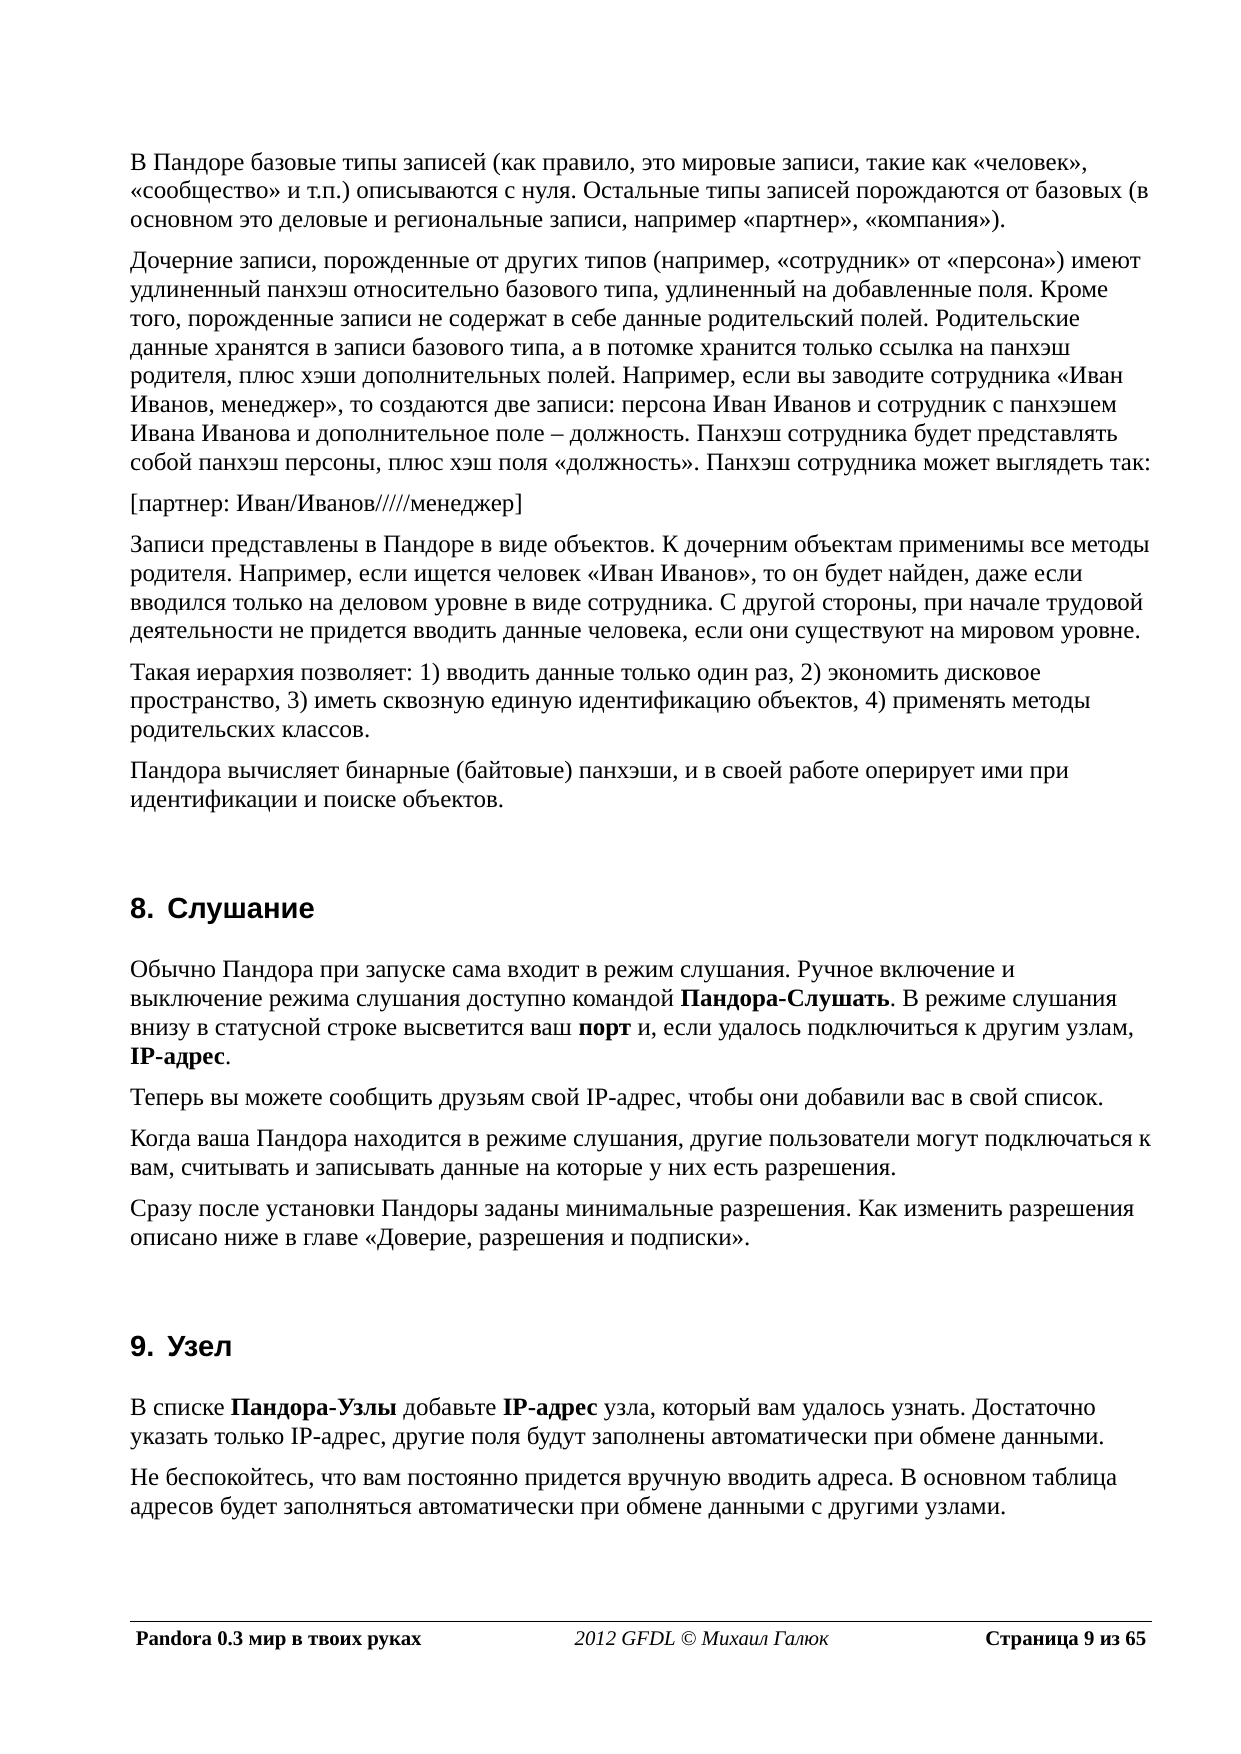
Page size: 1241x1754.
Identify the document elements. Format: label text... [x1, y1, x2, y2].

text [партнер: Иван/Иванов/////менеджер] [130, 488, 1152, 517]
text Пандора вычисляет бинарные (байтовые) панхэши, и в своей работе оперирует ими при идентификации и поиске объектов. [130, 756, 1152, 813]
text Не беспокойтесь, что вам постоянно придется вручную вводить адреса. В основном таблица адресов будет заполняться автоматически при обмене данными с другими узлами. [130, 1462, 1152, 1520]
subtitle Узел [130, 1329, 1152, 1362]
text Обычно Пандора при запуске сама входит в режим слушания. Ручное включение и выключение режима слушания доступно командой Пандора-Слушать. В режиме слушания внизу в статусной строке высветится ваш порт и, если удалось подключиться к другим узлам, IP-адрес. [130, 954, 1152, 1069]
text В Пандоре базовые типы записей (как правило, это мировые записи, такие как «человек», «сообщество» и т.п.) описываются с нуля. Остальные типы записей порождаются от базовых (в основном это деловые и региональные записи, например «партнер», «компания»). [130, 147, 1152, 233]
text Теперь вы можете сообщить друзьям свой IP-адрес, чтобы они добавили вас в свой список. [130, 1082, 1152, 1111]
subtitle Слушание [130, 891, 1152, 924]
text Когда ваша Пандора находится в режиме слушания, другие пользователи могут подключаться к вам, считывать и записывать данные на которые у них есть разрешения. [130, 1123, 1152, 1181]
text Записи представлены в Пандоре в виде объектов. К дочерним объектам применимы все методы родителя. Например, если ищется человек «Иван Иванов», то он будет найден, даже если вводился только на деловом уровне в виде сотрудника. С другой стороны, при начале трудовой деятельности не придется вводить данные человека, если они существуют на мировом уровне. [130, 529, 1152, 644]
text Сразу после установки Пандоры заданы минимальные разрешения. Как изменить разрешения описано ниже в главе «Доверие, разрешения и подписки». [130, 1193, 1152, 1251]
text В списке Пандора-Узлы добавьте IP-адрес узла, который вам удалось узнать. Достаточно указать только IP-адрес, другие поля будут заполнены автоматически при обмене данными. [130, 1392, 1152, 1450]
text Дочерние записи, порожденные от других типов (например, «сотрудник» от «персона») имеют удлиненный панхэш относительно базового типа, удлиненный на добавленные поля. Кроме того, порожденные записи не содержат в себе данные родительский полей. Родительские данные хранятся в записи базового типа, а в потомке хранится только ссылка на панхэш родителя, плюс хэши дополнительных полей. Например, если вы заводите сотрудника «Иван Иванов, менеджер», то создаются две записи: персона Иван Иванов и сотрудник с панхэшем Ивана Иванова и дополнительное поле – должность. Панхэш сотрудника будет представлять собой панхэш персоны, плюс хэш поля «должность». Панхэш сотрудника может выглядеть так: [130, 246, 1152, 476]
text Такая иерархия позволяет: 1) вводить данные только один раз, 2) экономить дисковое пространство, 3) иметь сквозную единую идентификацию объектов, 4) применять методы родительских классов. [130, 657, 1152, 743]
